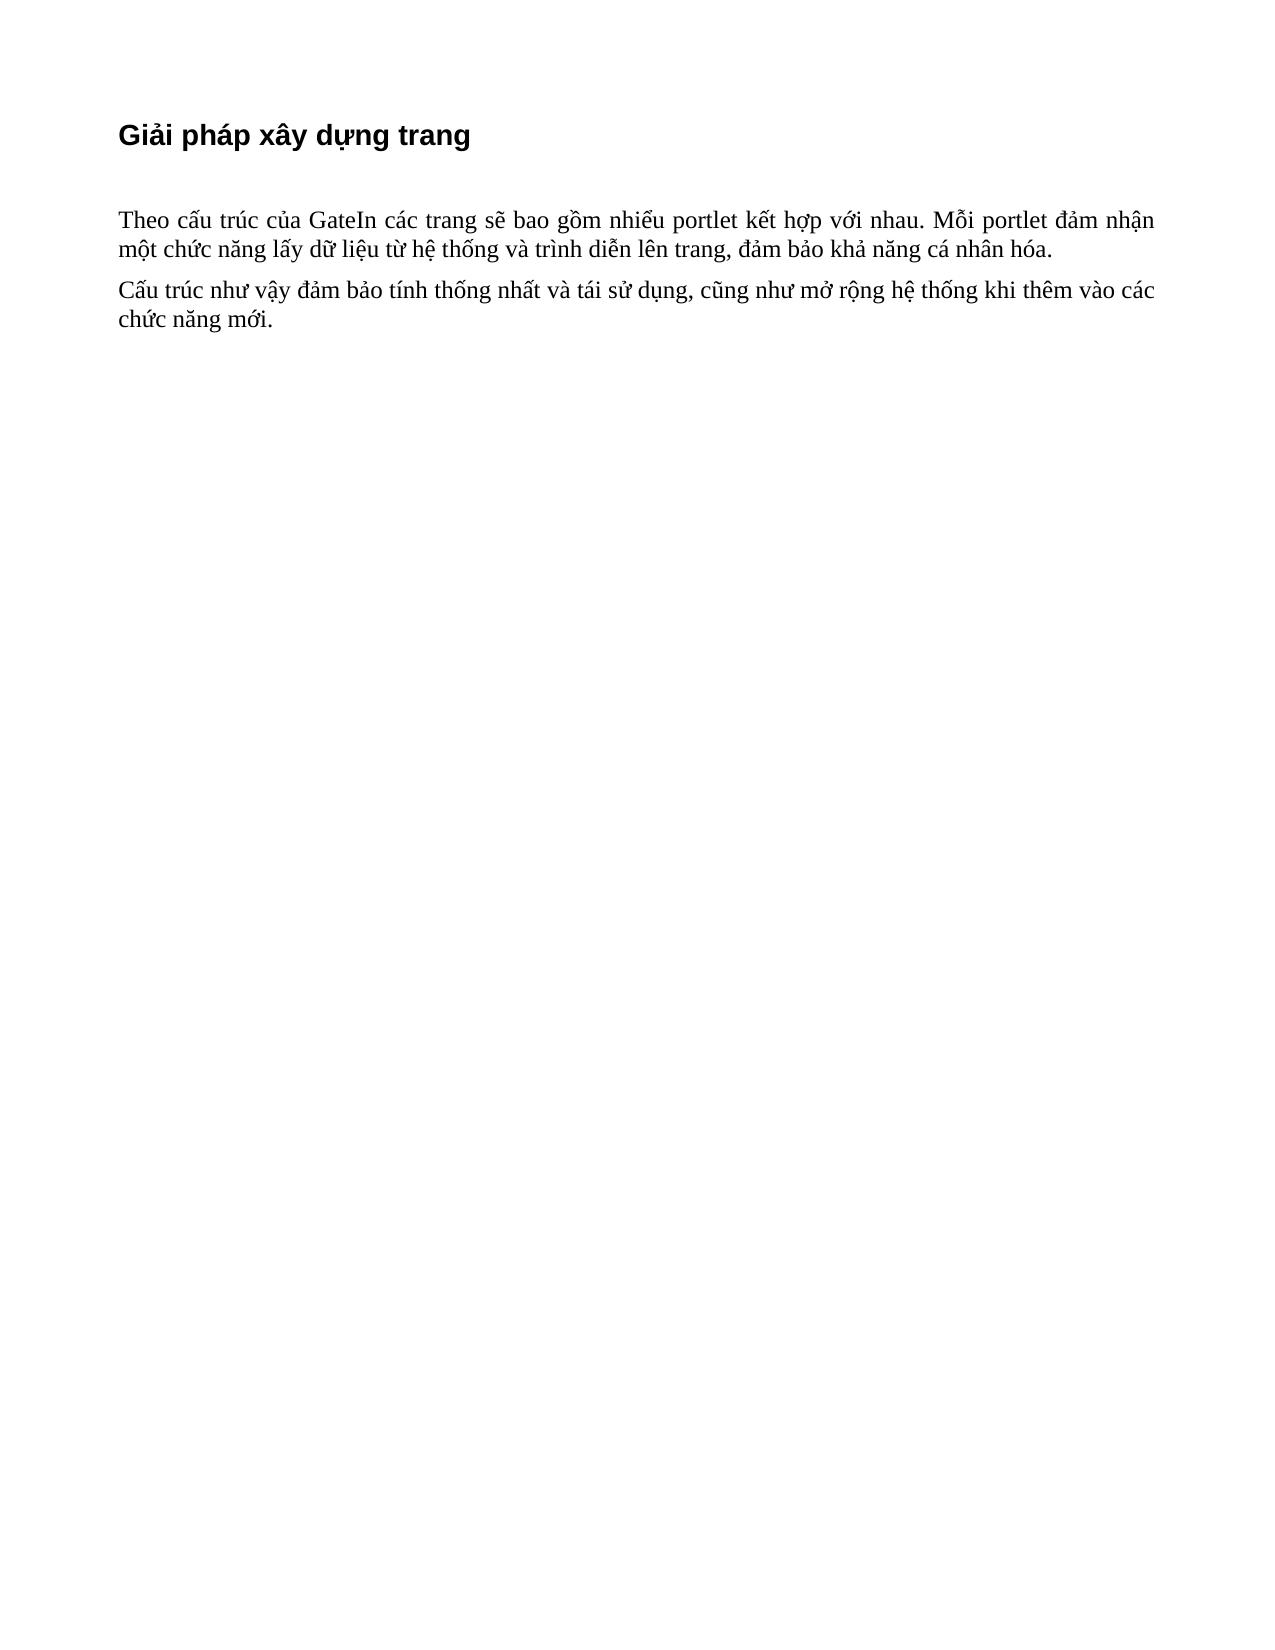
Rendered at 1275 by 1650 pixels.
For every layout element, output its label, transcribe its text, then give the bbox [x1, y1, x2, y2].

text Theo cấu trúc của GateIn các trang sẽ bao gồm nhiểu portlet kết hợp với nhau. Mỗi portlet đảm nhận một chức năng lấy dữ liệu từ hệ thống và trình diễn lên trang, đảm bảo khả năng cá nhân hóa. [118, 205, 1157, 263]
text Cấu trúc như vậy đảm bảo tính thống nhất và tái sử dụng, cũng như mở rộng hệ thống khi thêm vào các chức năng mới. [118, 275, 1157, 333]
subtitle Giải pháp xây dựng trang [118, 118, 1157, 152]
